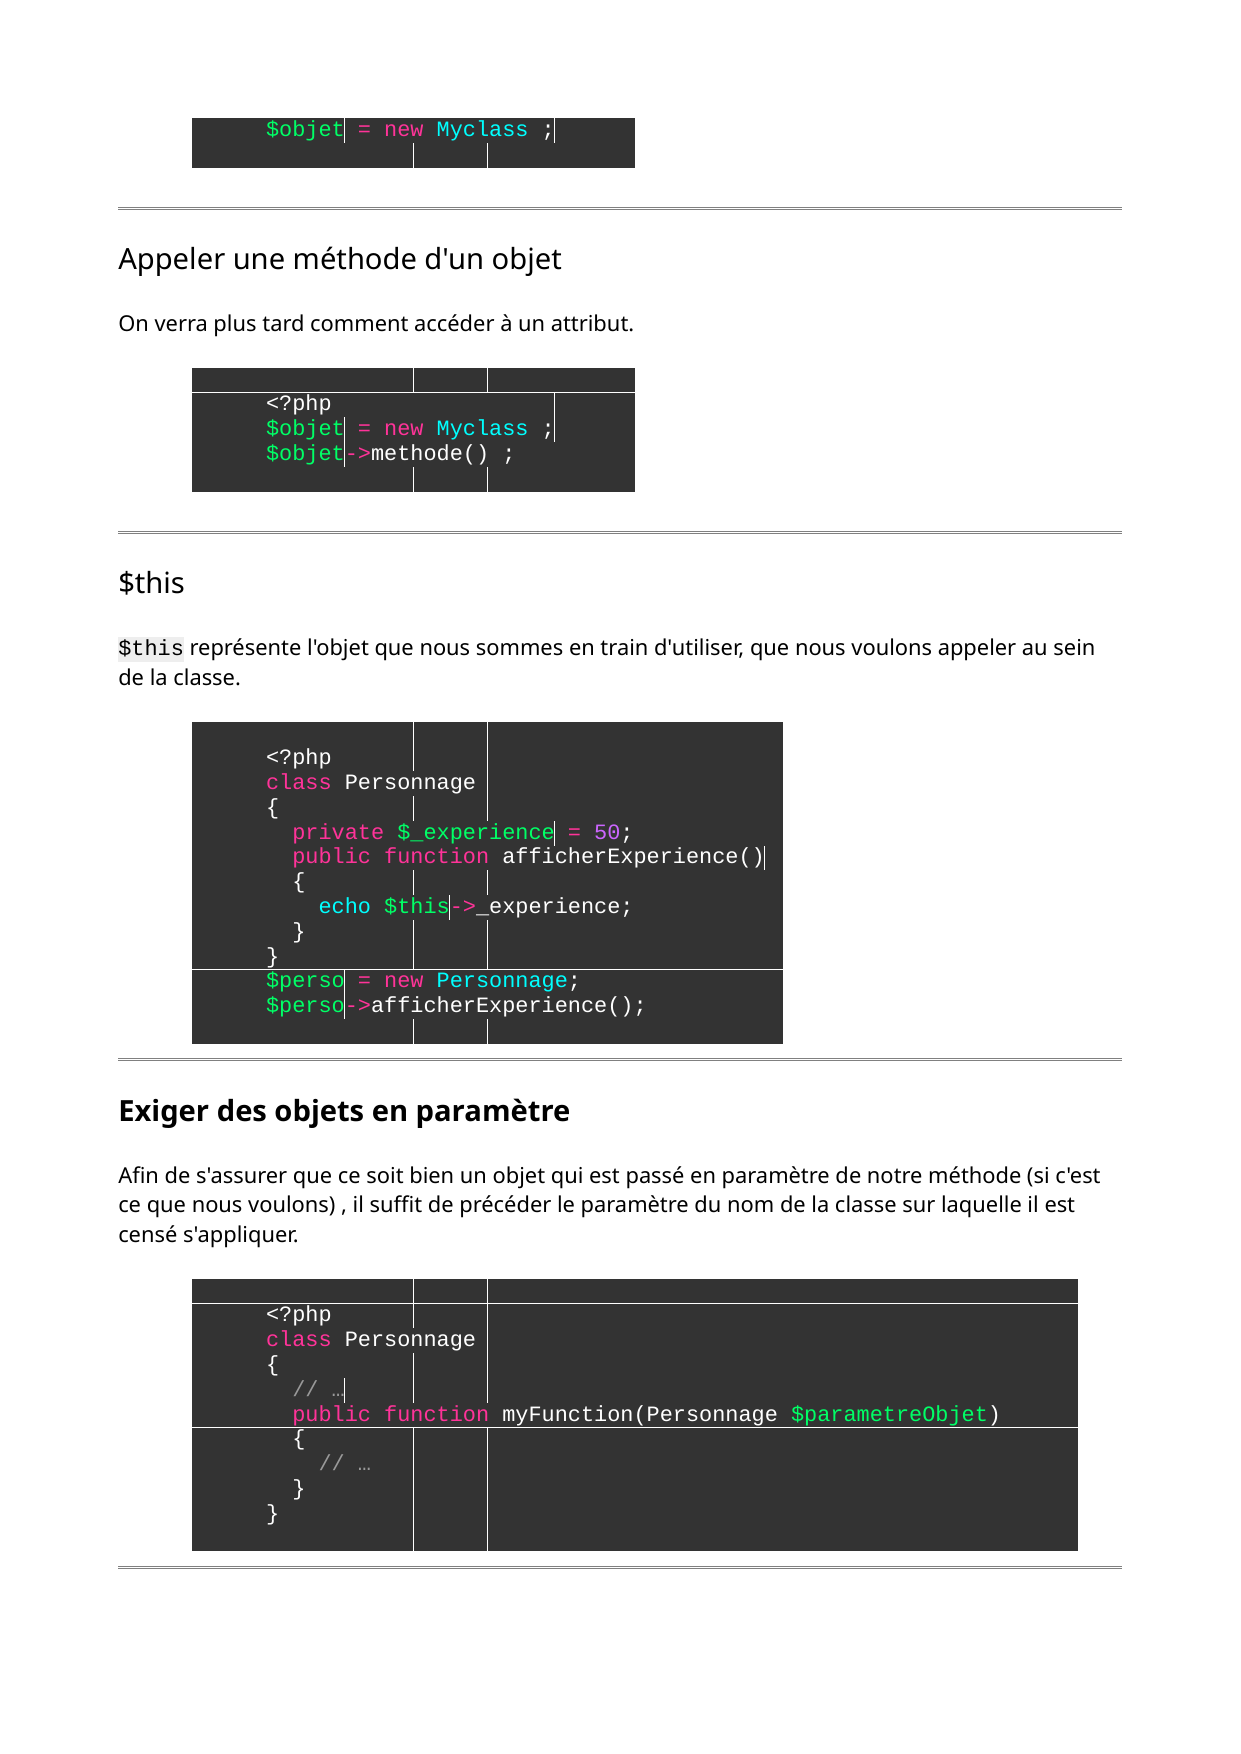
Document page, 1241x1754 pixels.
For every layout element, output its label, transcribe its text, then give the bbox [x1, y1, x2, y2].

text $objet = new Myclass ; [192, 118, 1122, 143]
text public function afficherExperience() [192, 846, 1122, 870]
text { [192, 1427, 1122, 1452]
text <?php [192, 746, 1122, 771]
subtitle Exiger des objets en paramètre [118, 1090, 1122, 1130]
text { [192, 796, 1122, 821]
text On verra plus tard comment accéder à un attribut. [118, 308, 1122, 338]
text } [192, 1477, 1122, 1502]
text <?php [192, 392, 1122, 417]
text $objet = new Myclass ; [192, 417, 1122, 442]
text } [192, 920, 1122, 945]
text $this [118, 563, 1122, 602]
text // … [192, 1378, 1122, 1403]
text $perso->afficherExperience(); [192, 994, 1122, 1019]
text private $_experience = 50; [192, 821, 1122, 846]
text public function myFunction(Personnage $parametreObjet) [192, 1403, 1122, 1427]
text echo $this->_experience; [192, 895, 1122, 920]
text // … [192, 1452, 1122, 1477]
text { [192, 870, 1122, 895]
text } [192, 1502, 1122, 1527]
text Afin de s'assurer que ce soit bien un objet qui est passé en paramètre de notre méthode (si c'est ce que nous voulons) , il suffit de précéder le paramètre du nom de la classe sur laquelle il est censé s'appliquer. [118, 1159, 1122, 1249]
text $perso = new Personnage; [192, 969, 1122, 994]
text Appeler une méthode d'un objet [118, 239, 1122, 278]
text class Personnage [192, 771, 1122, 796]
text class Personnage [192, 1328, 1122, 1353]
text { [192, 1353, 1122, 1378]
text $objet->methode() ; [192, 442, 1122, 467]
text $this représente l'objet que nous sommes en train d'utiliser, que nous voulons appeler au sein de la classe. [118, 632, 1122, 692]
text } [192, 945, 1122, 969]
text <?php [192, 1303, 1122, 1328]
